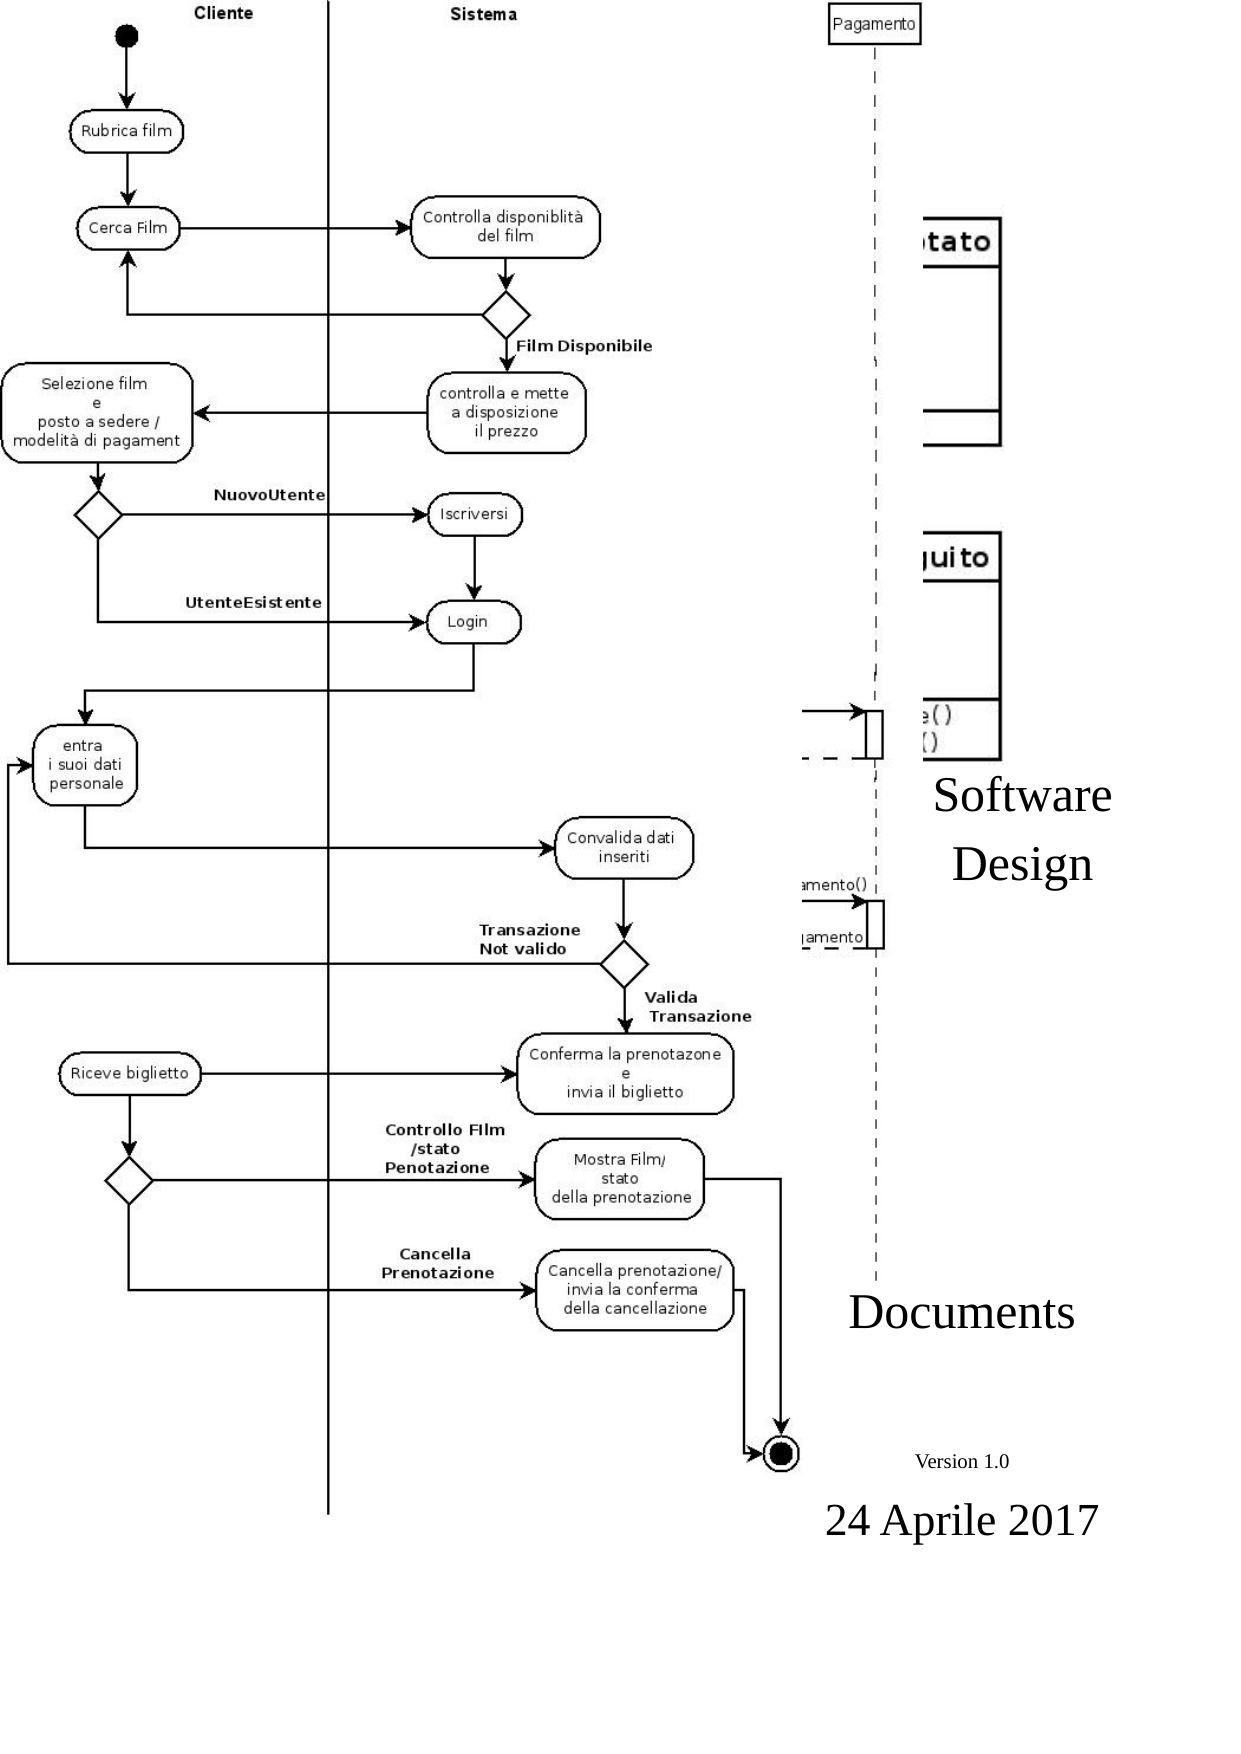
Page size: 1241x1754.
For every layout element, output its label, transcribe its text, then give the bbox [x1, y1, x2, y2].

picture [0, 0, 1004, 1516]
text Version 1.0 [802, 1449, 1122, 1473]
text 24 Aprile 2017 [118, 1492, 1122, 1545]
text Software Design Documents [802, 452, 1122, 1339]
